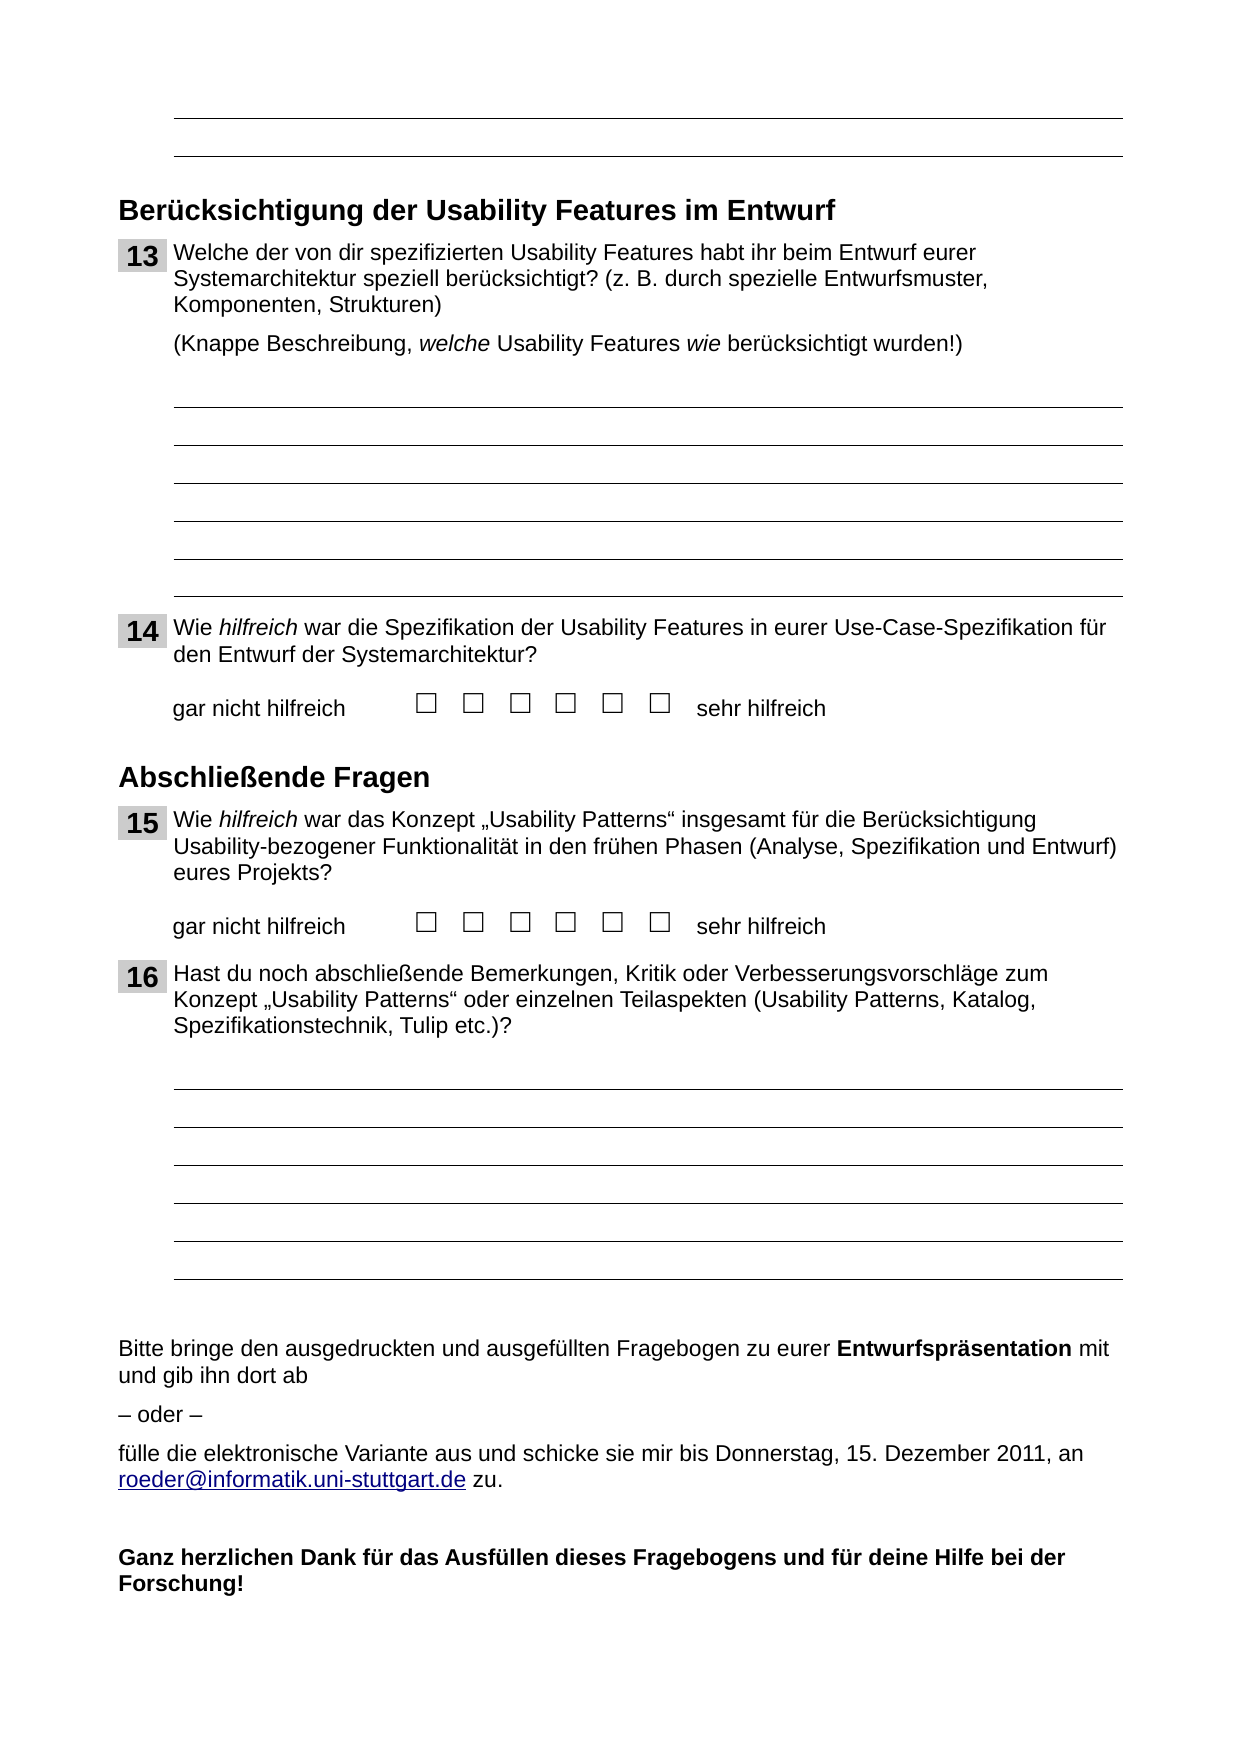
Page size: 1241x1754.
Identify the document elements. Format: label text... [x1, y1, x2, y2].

table_cell [174, 1128, 1123, 1165]
table_header □ [650, 680, 696, 724]
text – oder – [118, 1401, 1122, 1427]
table_cell [174, 1166, 1123, 1203]
table_header □ [650, 898, 696, 942]
table_header 14 [118, 614, 173, 679]
table_header □ [555, 680, 602, 724]
table_cell [174, 446, 1123, 483]
table_cell [174, 484, 1123, 521]
text fülle die elektronische Variante aus und schicke sie mir bis Donnerstag, 15. Dezember 2011, an roeder@informatik.uni-stuttgart.de zu. [118, 1439, 1122, 1492]
table_header □ [510, 898, 555, 942]
table_cell [174, 408, 1123, 445]
table_header Wie hilfreich war das Konzept „Usability Patterns“ insgesamt für die Berücksichtigung Usability-bezogener Funktionalität in den frühen Phasen (Analyse, Spezifikation und Entwurf) eures Projekts? [173, 806, 1122, 898]
table_header 15 [118, 806, 173, 898]
table_cell [174, 1242, 1123, 1279]
table_header □ [555, 898, 602, 942]
text Ganz herzlichen Dank für das Ausfüllen dieses Fragebogens und für deine Hilfe bei der Forschung! [118, 1543, 1122, 1596]
table_header □ [603, 898, 649, 942]
subtitle Abschließende Fragen [118, 760, 1122, 794]
table_header sehr hilfreich [696, 898, 1043, 942]
table_cell [174, 1204, 1123, 1241]
table_header 16 [118, 960, 173, 1051]
table_header Hast du noch abschließende Bemerkungen, Kritik oder Verbesserungsvorschläge zum Konzept „Usability Patterns“ oder einzelnen Teilaspekten (Usability Patterns, Katalog, Spezifikationstechnik, Tulip etc.)? [173, 960, 1122, 1051]
table_header □ [510, 680, 555, 724]
table_header □ [416, 680, 463, 724]
table_header □ [463, 898, 510, 942]
table_header □ [603, 680, 649, 724]
table_header gar nicht hilfreich [173, 898, 416, 942]
table_cell [174, 522, 1123, 558]
table_header [174, 1051, 1123, 1089]
table_header [174, 369, 1123, 407]
table_header □ [463, 680, 510, 724]
table_cell [174, 560, 1123, 596]
table_header □ [416, 898, 463, 942]
table_cell [174, 1090, 1123, 1127]
text Bitte bringe den ausgedruckten und ausgefüllten Fragebogen zu eurer Entwurfspräsentation mit und gib ihn dort ab [118, 1335, 1122, 1388]
table_header gar nicht hilfreich [173, 680, 416, 724]
table_header 13 [118, 239, 173, 369]
table_header Welche der von dir spezifizierten Usability Features habt ihr beim Entwurf eurer Systemarchitektur speziell berücksichtigt? (z. B. durch spezielle Entwurfsmuster, Komponenten, Strukturen) (Knappe Beschreibung, welche Usability Features wie berücksichtigt wurden!) [173, 239, 1122, 369]
subtitle Berücksichtigung der Usability Features im Entwurf [118, 193, 1122, 226]
table_header Wie hilfreich war die Spezifikation der Usability Features in eurer Use-Case-Spezifikation für den Entwurf der Systemarchitektur? [173, 614, 1122, 679]
table_header sehr hilfreich [696, 680, 1043, 724]
table_cell [174, 119, 1123, 156]
